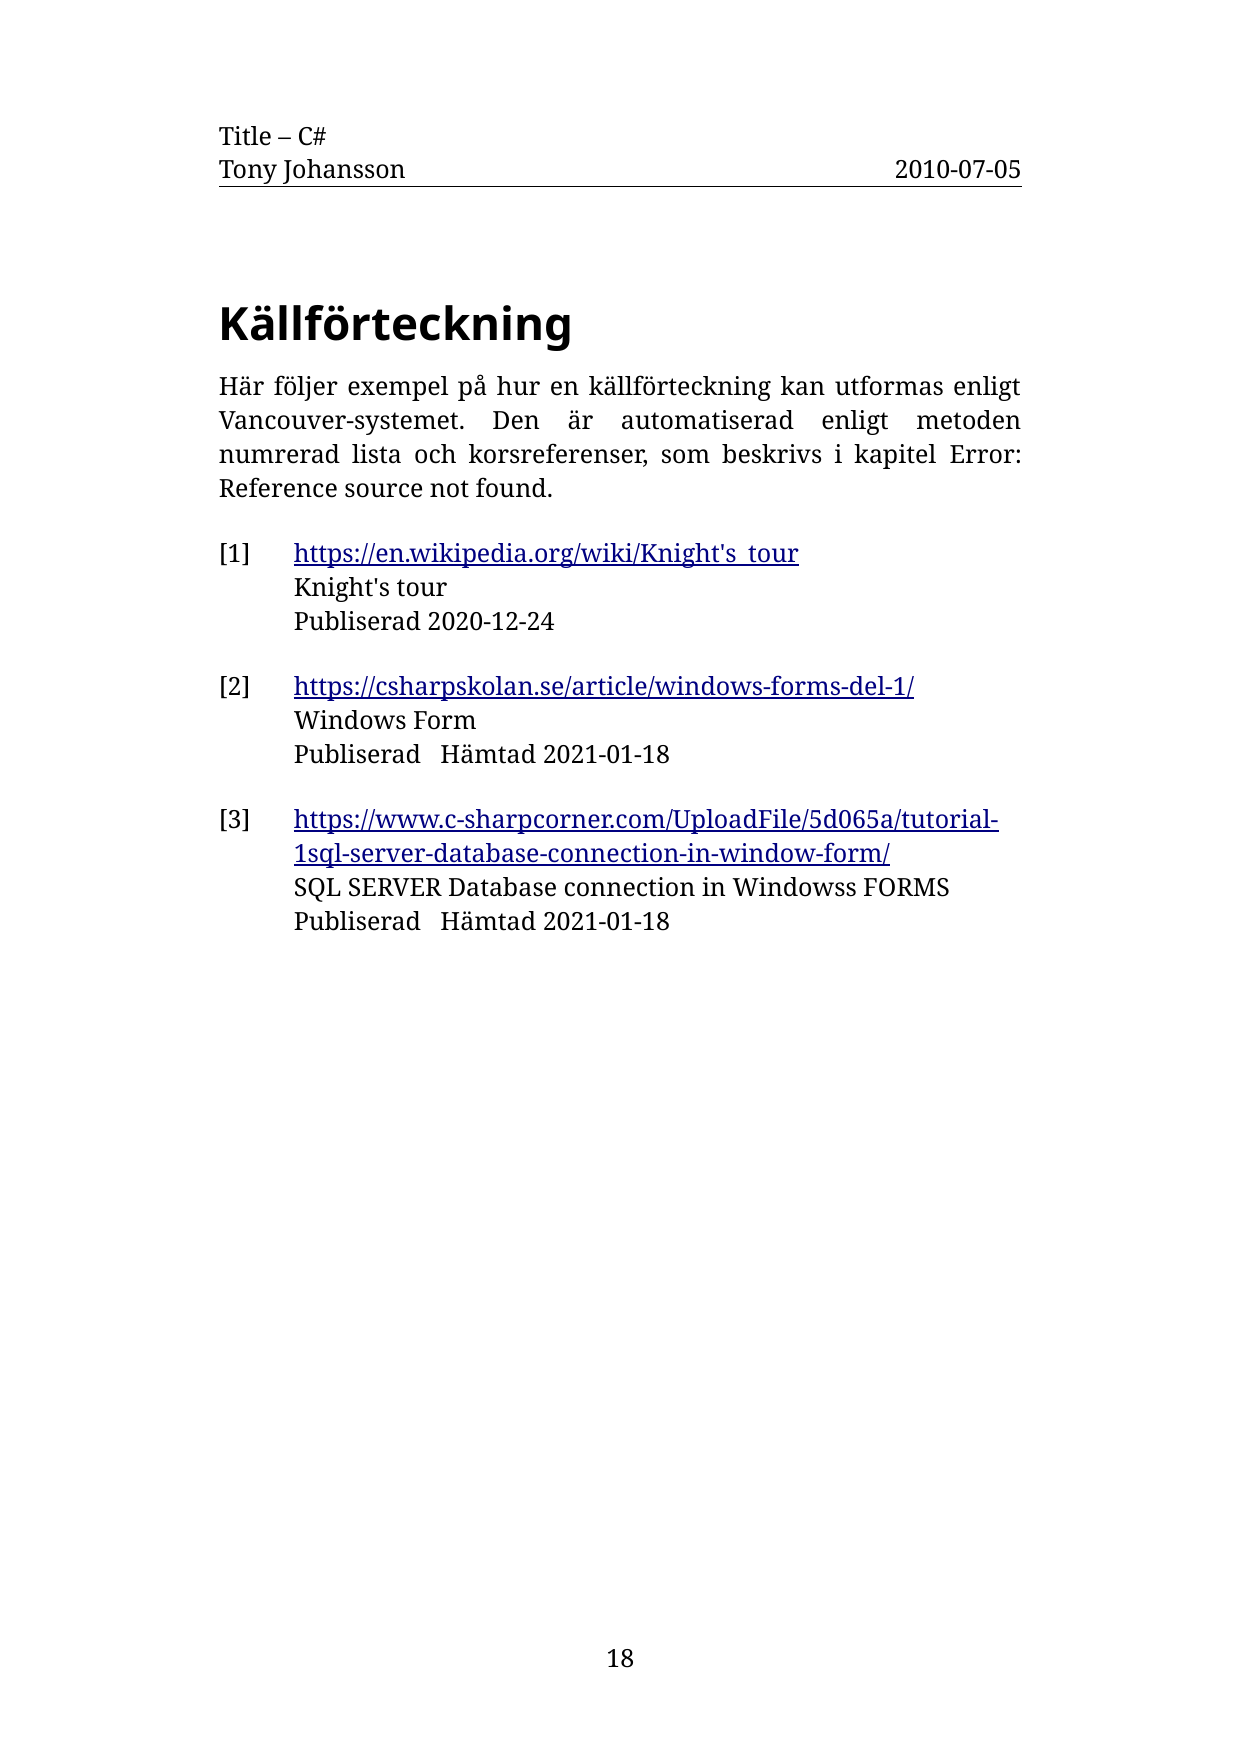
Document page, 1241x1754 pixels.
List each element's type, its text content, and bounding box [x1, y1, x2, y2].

list https://www.c-sharpcorner.com/UploadFile/5d065a/tutorial-1sql-server-database-connection-in-window-form/ SQL SERVER Database connection in Windowss FORMS Publiserad Hämtad 2021-01-18 [218, 802, 1022, 938]
text Här följer exempel på hur en källförteckning kan utformas enligt Vancouver-systemet. Den är automatiserad enligt metoden numrerad lista och korsreferenser, som beskrivs i kapitel Fel: Det gick inte att hitta referenskällan. [218, 369, 1022, 505]
list https://csharpskolan.se/article/windows-forms-del-1/ Windows Form Publiserad Hämtad 2021-01-18 [218, 669, 1022, 771]
list https://en.wikipedia.org/wiki/Knight's_tour Knight's tour Publiserad 2020-12-24 [218, 536, 1022, 638]
subtitle Källförteckning [218, 291, 1022, 353]
